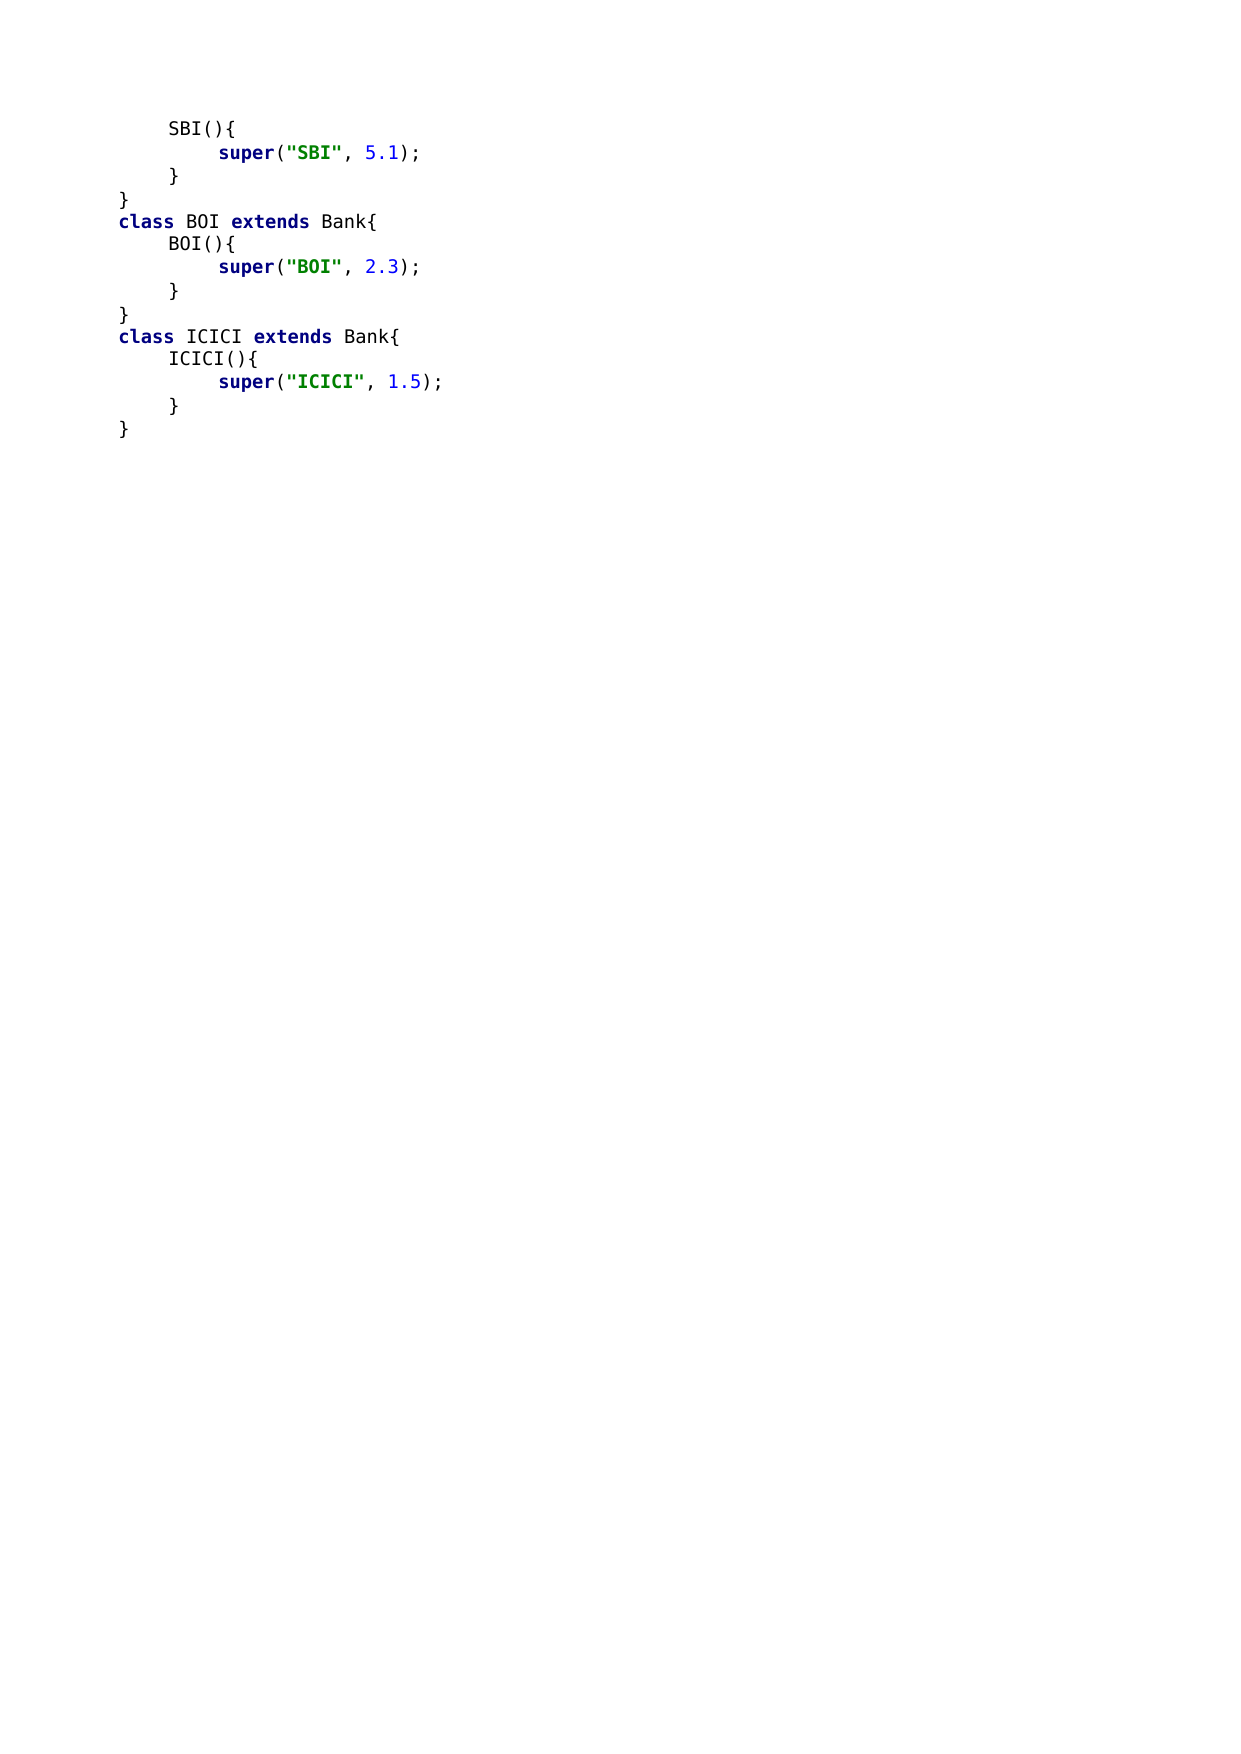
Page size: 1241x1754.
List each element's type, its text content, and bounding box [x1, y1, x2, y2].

text } [118, 395, 1122, 418]
text super("ICICI", 1.5); [118, 371, 1122, 395]
text class BOI extends Bank{ [118, 211, 1122, 233]
text SBI(){ [118, 118, 1122, 142]
text class ICICI extends Bank{ [118, 326, 1122, 347]
text } [118, 165, 1122, 189]
text } [118, 418, 1122, 440]
text super("BOI", 2.3); [118, 256, 1122, 280]
text } [118, 304, 1122, 326]
text ICICI(){ [118, 347, 1122, 371]
text } [118, 189, 1122, 211]
text super("SBI", 5.1); [118, 142, 1122, 165]
text BOI(){ [118, 233, 1122, 256]
text } [118, 280, 1122, 304]
